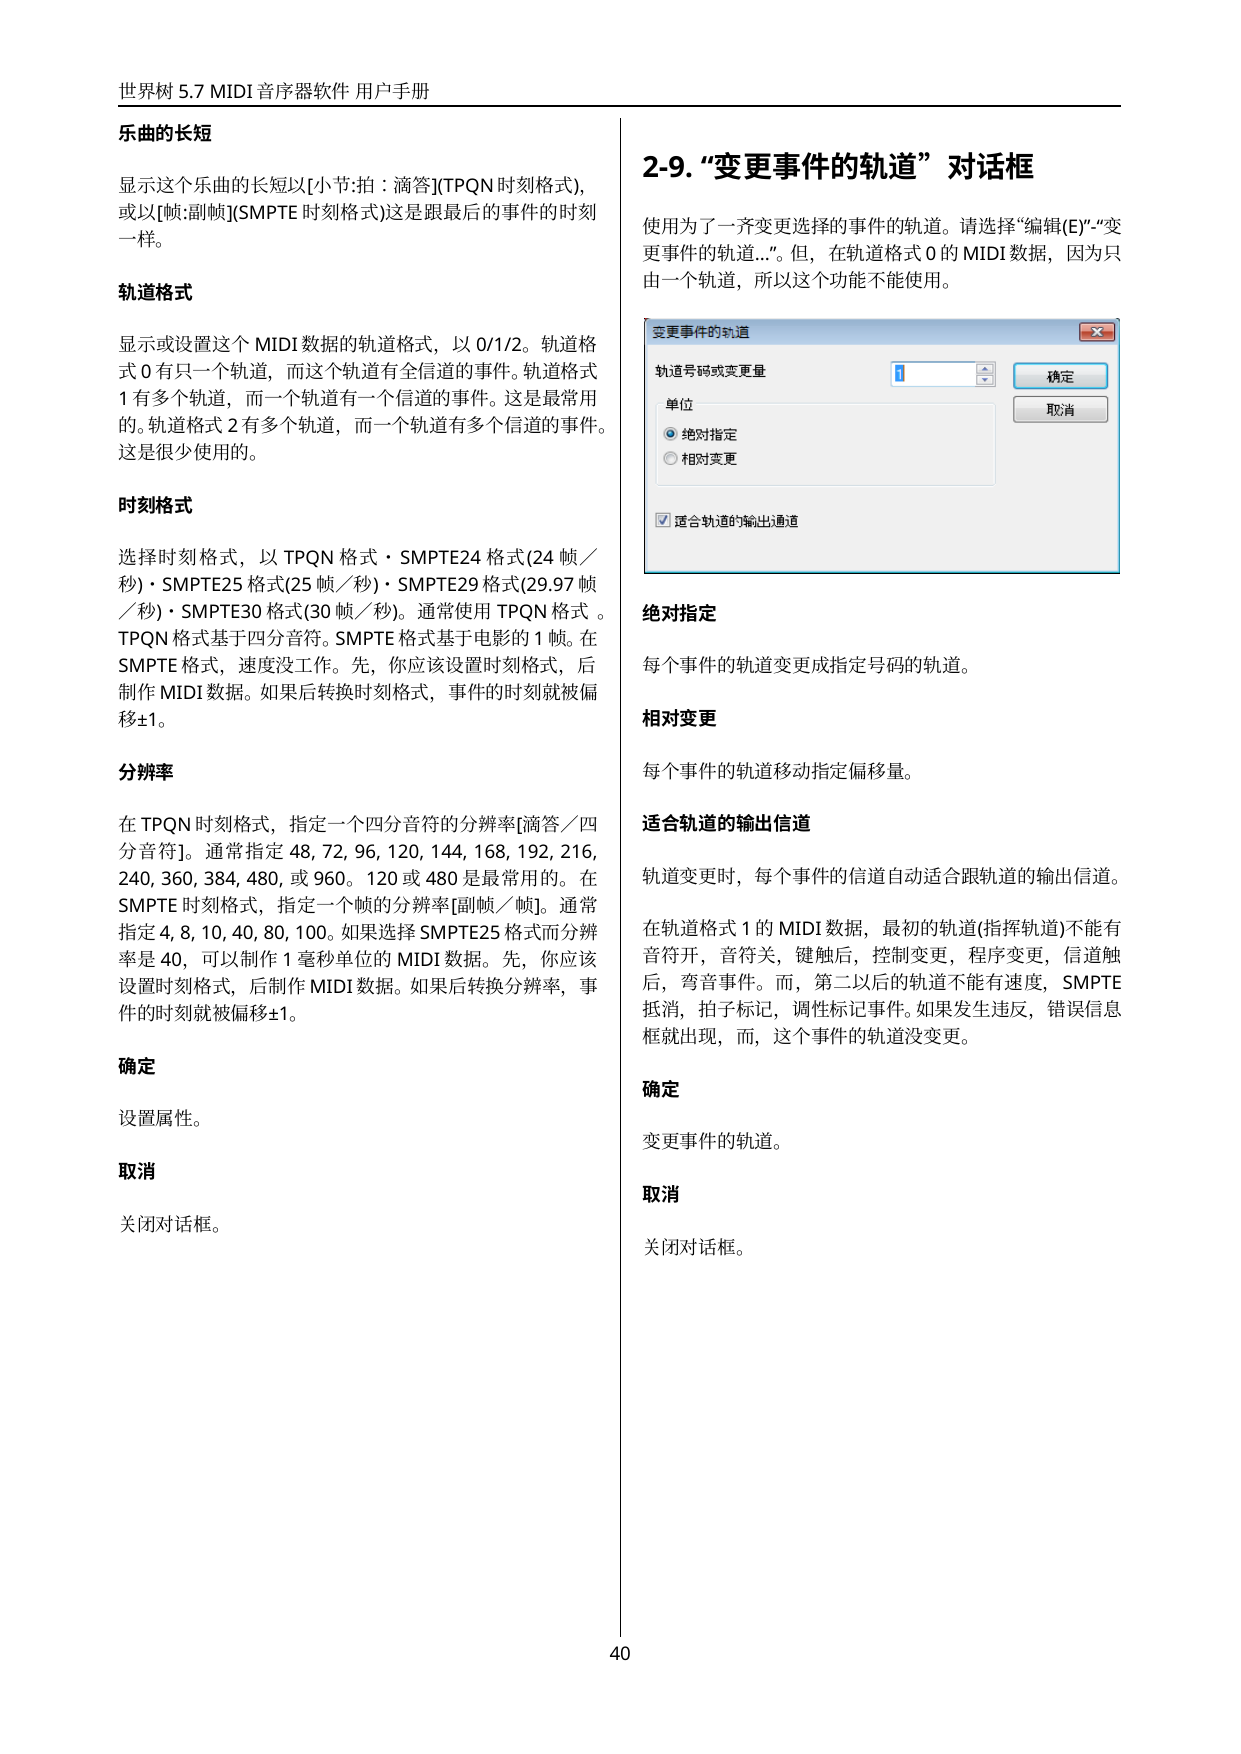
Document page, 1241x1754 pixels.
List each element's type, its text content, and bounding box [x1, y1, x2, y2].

picture [644, 318, 1120, 574]
text 相对变更 [642, 704, 1122, 731]
text 取消 [642, 1180, 1122, 1207]
text 绝对指定 [642, 599, 1122, 626]
text 轨道格式 [118, 277, 598, 304]
text 显示这个乐曲的长短以[小节:拍：滴答](TPQN时刻格式)，或以[帧:副帧](SMPTE时刻格式)这是跟最后的事件的时刻一样。 [118, 171, 598, 252]
text 每个事件的轨道变更成指定号码的轨道。 [642, 651, 1122, 678]
text 关闭对话框。 [642, 1233, 1122, 1259]
text 轨道变更时，每个事件的信道自动适合跟轨道的输出信道。 [642, 862, 1122, 889]
text 取消 [118, 1157, 598, 1184]
text 使用为了一齐变更选择的事件的轨道。请选择“编辑(E)”-“变更事件的轨道...”。但，在轨道格式0的MIDI数据，因为只由一个轨道，所以这个功能不能使用。 [642, 212, 1122, 292]
text 选择时刻格式，以TPQN格式・SMPTE24格式(24帧／秒)・SMPTE25格式(25帧／秒)・SMPTE29格式(29.97帧／秒)・SMPTE30格式(30帧／秒)。通常使用TPQN格式。TPQN格式基于四分音符。SMPTE格式基于电影的1帧。在SMPTE格式，速度没工作。先，你应该设置时刻格式，后制作MIDI数据。如果后转换时刻格式，事件的时刻就被偏移±1。 [118, 543, 598, 732]
text 关闭对话框。 [118, 1209, 598, 1236]
text 适合轨道的输出信道 [642, 809, 1122, 836]
text 在TPQN时刻格式，指定一个四分音符的分辨率[滴答／四分音符]。通常指定48, 72, 96, 120, 144, 168, 192, 216, 240, 360, 384, 480, 或960。120或480是最常用的。在SMPTE时刻格式，指定一个帧的分辨率[副帧／帧]。通常指定4, 8, 10, 40, 80, 100。如果选择SMPTE25格式而分辨率是40，可以制作1毫秒单位的MIDI数据。先，你应该设置时刻格式，后制作MIDI数据。如果后转换分辨率，事件的时刻就被偏移±1。 [118, 810, 598, 1026]
text 设置属性。 [118, 1104, 598, 1131]
text 分辨率 [118, 757, 598, 785]
text 在轨道格式1的MIDI数据，最初的轨道(指挥轨道)不能有音符开，音符关，键触后，控制变更，程序变更，信道触后，弯音事件。而，第二以后的轨道不能有速度，SMPTE抵消，拍子标记，调性标记事件。如果发生违反，错误信息框就出现，而，这个事件的轨道没变更。 [642, 914, 1122, 1049]
text 每个事件的轨道移动指定偏移量。 [642, 757, 1122, 783]
text 乐曲的长短 [118, 118, 598, 145]
subtitle 2-9. “变更事件的轨道”对话框 [642, 144, 1122, 186]
text 时刻格式 [118, 490, 598, 518]
text 确定 [118, 1052, 598, 1079]
text 确定 [642, 1075, 1122, 1102]
text 显示或设置这个MIDI数据的轨道格式，以0/1/2。轨道格式0有只一个轨道，而这个轨道有全信道的事件。轨道格式1有多个轨道，而一个轨道有一个信道的事件。这是最常用的。轨道格式2有多个轨道，而一个轨道有多个信道的事件。这是很少使用的。 [118, 330, 598, 465]
text 变更事件的轨道。 [642, 1127, 1122, 1154]
